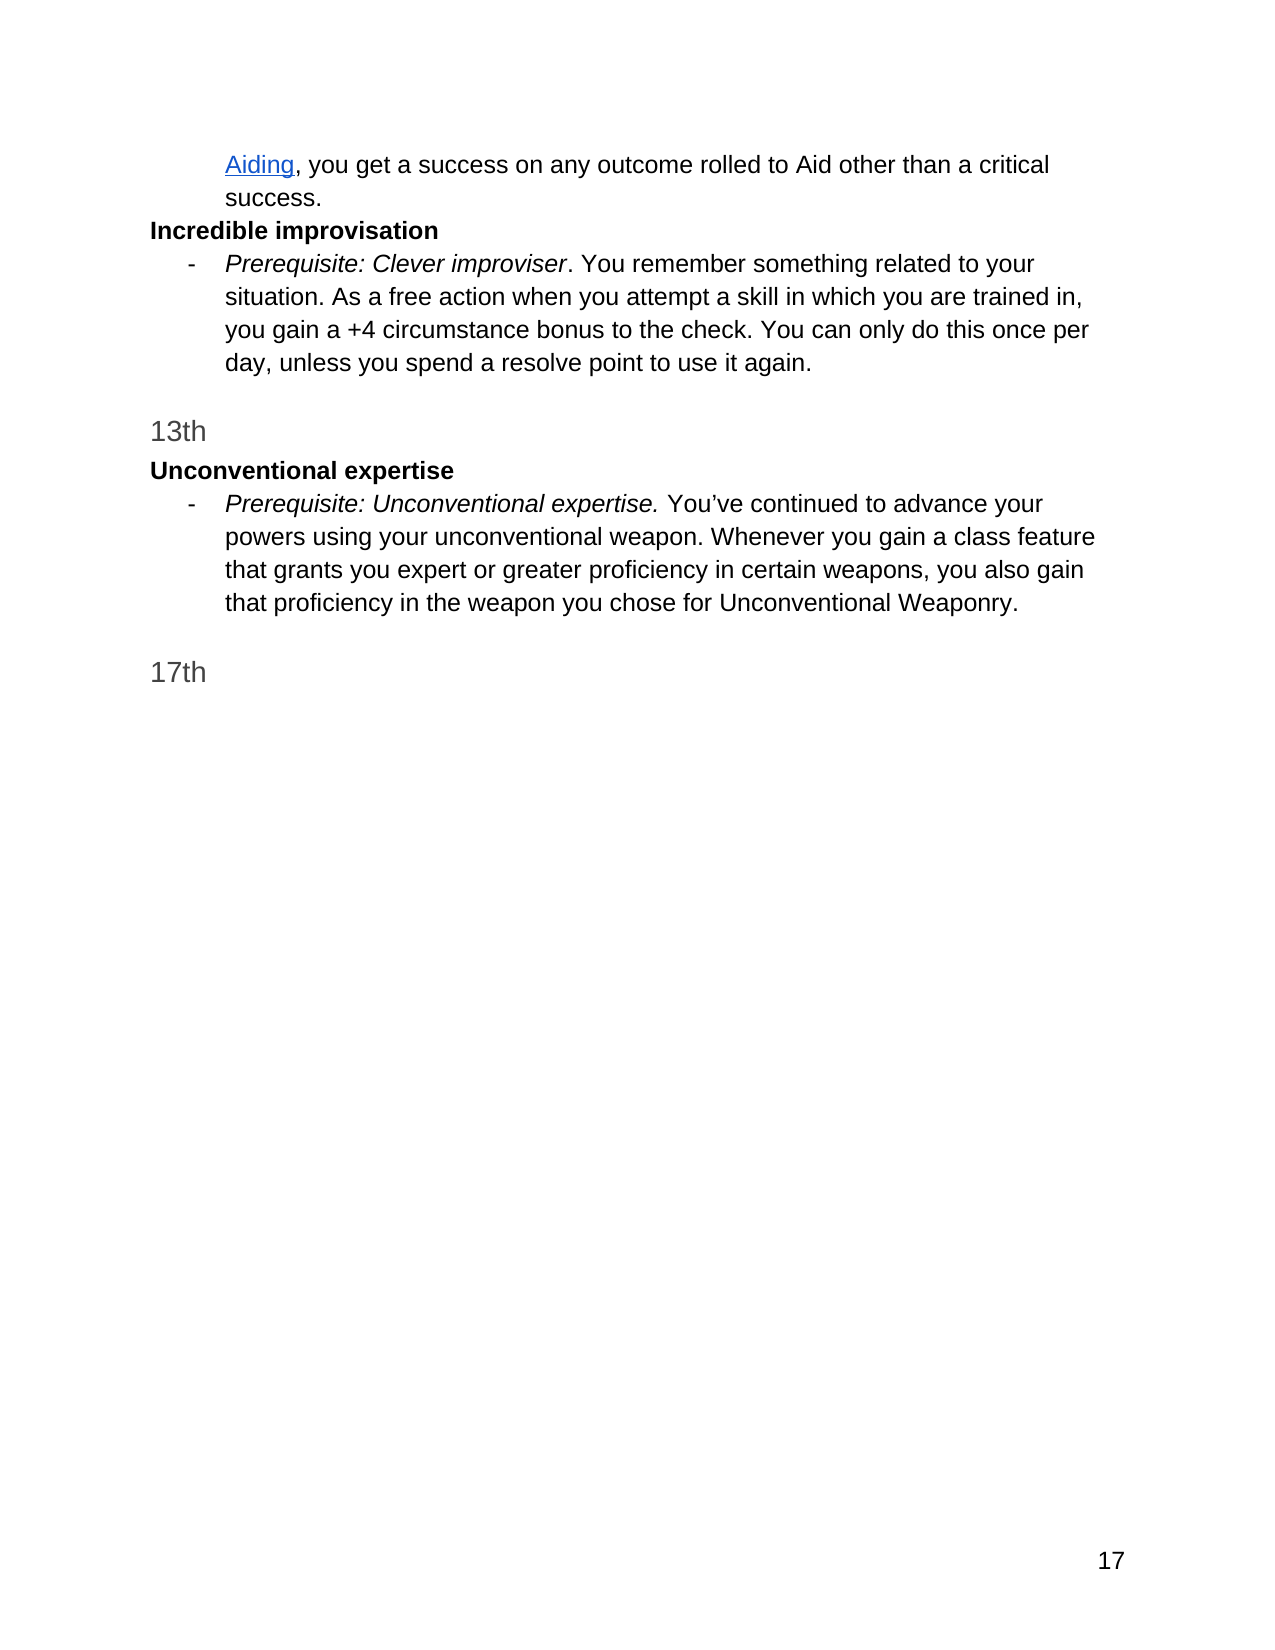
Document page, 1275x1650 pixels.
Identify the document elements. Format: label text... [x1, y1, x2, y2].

text Unconventional expertise [150, 456, 1125, 485]
subtitle 17th [150, 655, 1125, 688]
text Incredible improvisation [150, 216, 1125, 245]
subtitle 13th [150, 414, 1125, 448]
list Aiding, you get a success on any outcome rolled to Aid other than a critical success. [187, 150, 1125, 212]
list Prerequisite: Unconventional expertise. You’ve continued to advance your powers using your unconventional weapon. Whenever you gain a class feature that grants you expert or greater proficiency in certain weapons, you also gain that proficiency in the weapon you chose for Unconventional Weaponry. [187, 489, 1125, 617]
list Prerequisite: Clever improviser. You remember something related to your situation. As a free action when you attempt a skill in which you are trained in, you gain a +4 circumstance bonus to the check. You can only do this once per day, unless you spend a resolve point to use it again. [187, 249, 1125, 377]
